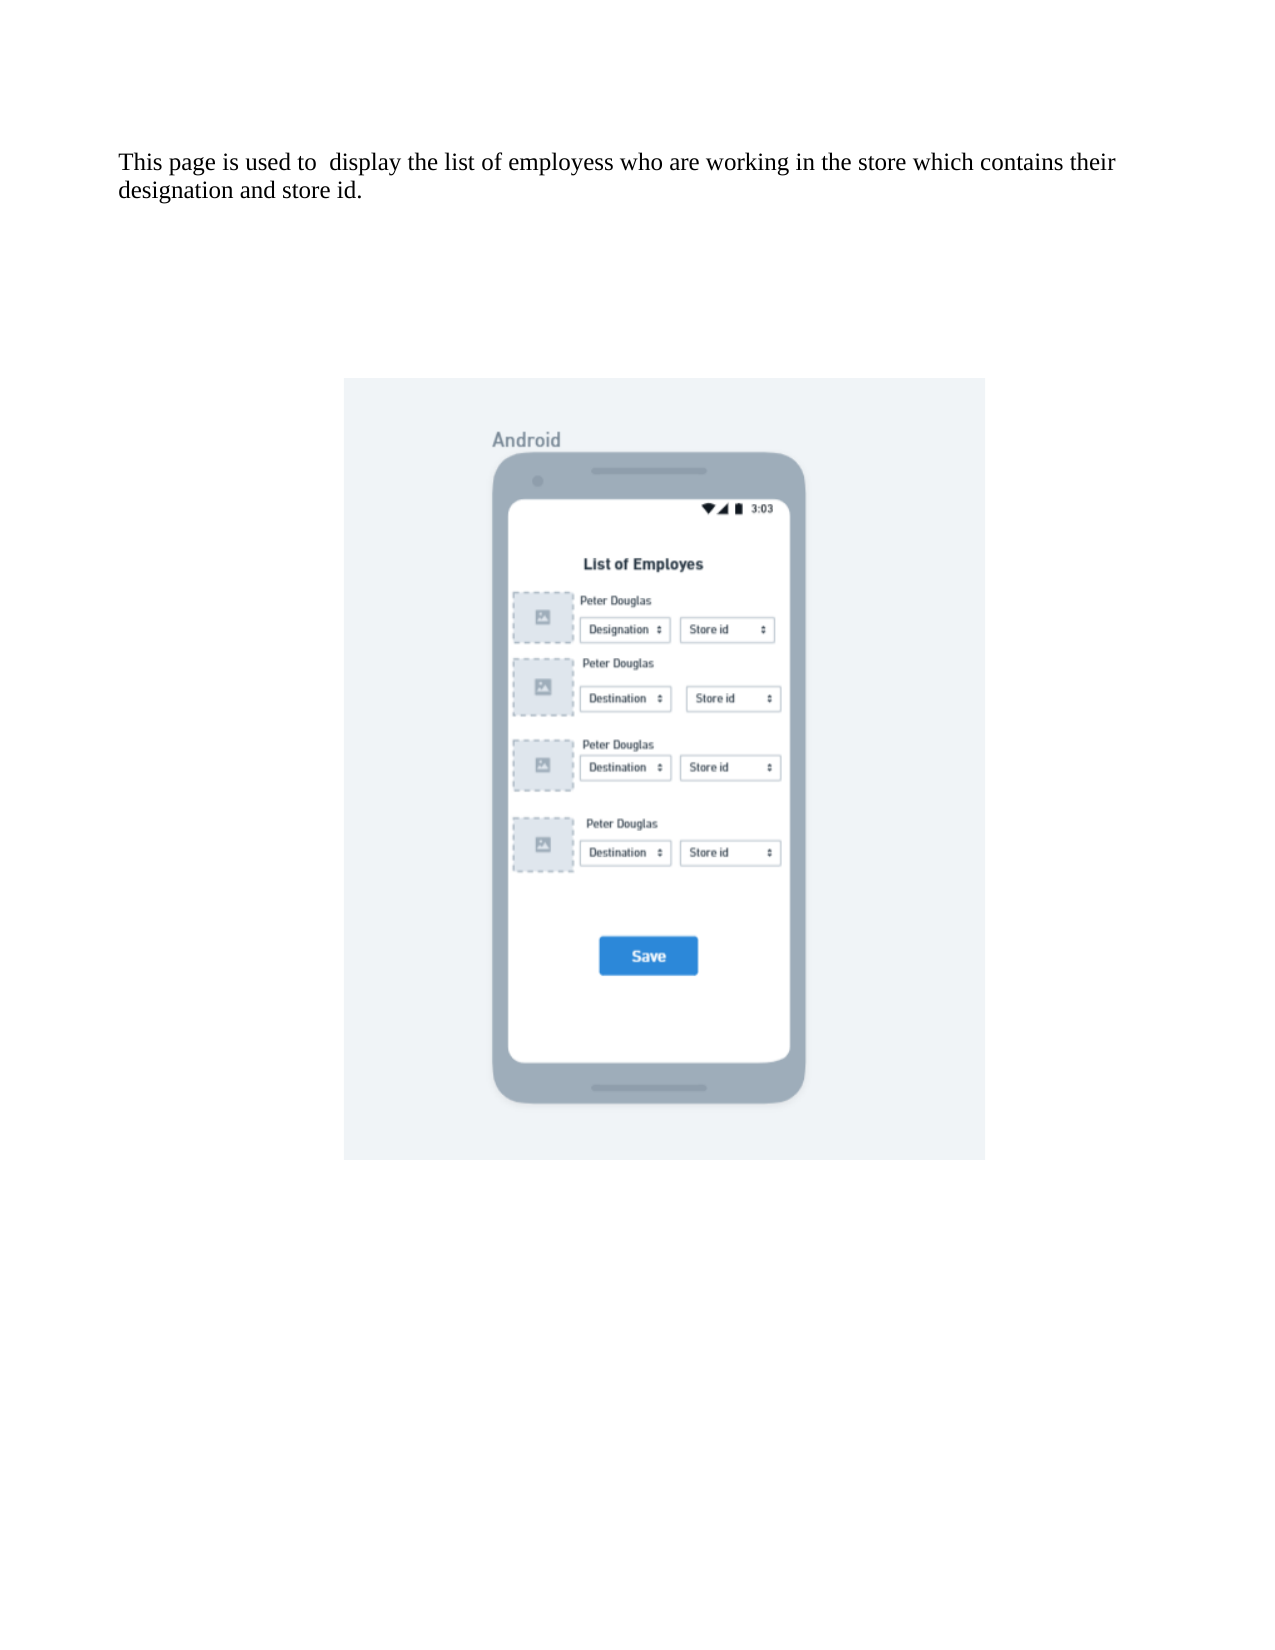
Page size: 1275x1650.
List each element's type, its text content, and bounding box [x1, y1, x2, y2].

text This page is used to display the list of employess who are working in the store which contains their designation and store id. [118, 147, 1157, 204]
picture [343, 378, 986, 1160]
